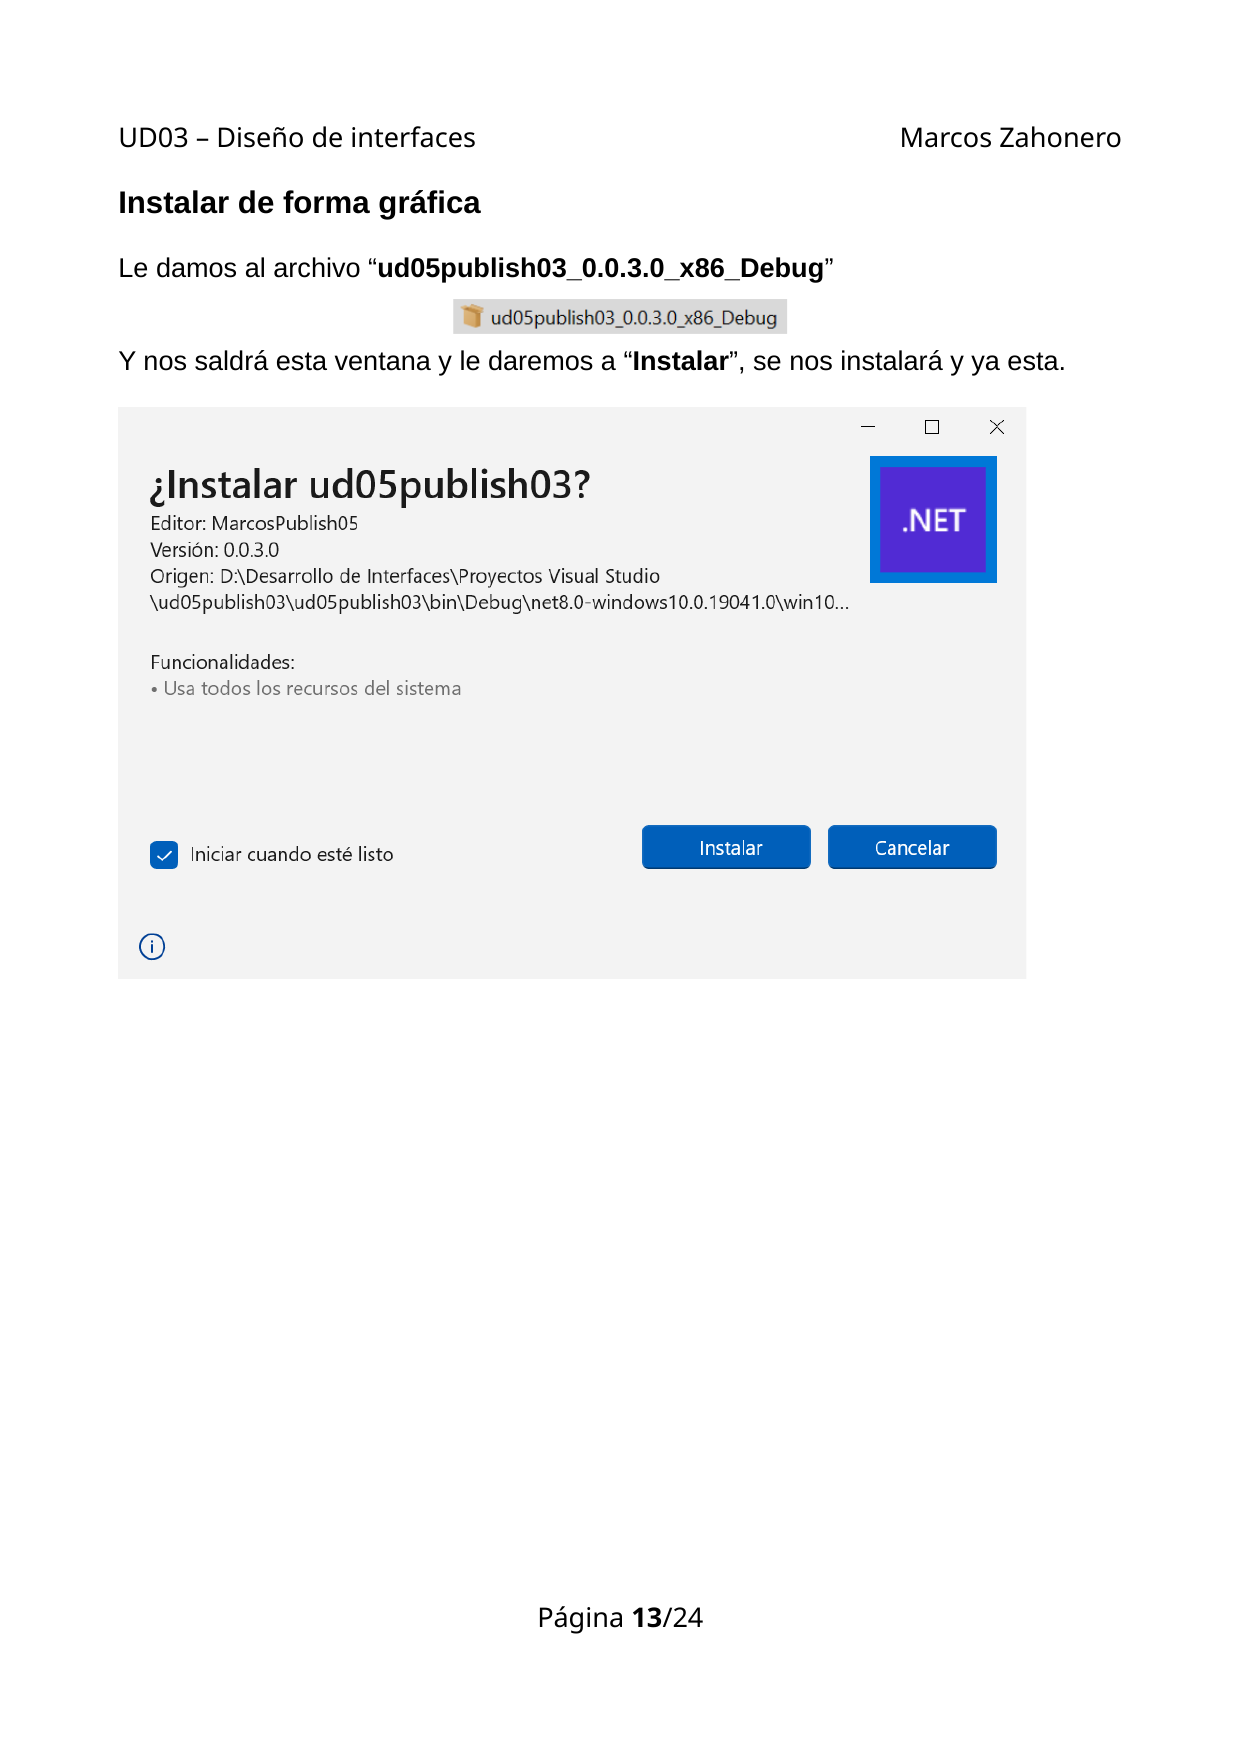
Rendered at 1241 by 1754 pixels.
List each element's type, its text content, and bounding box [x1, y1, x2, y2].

subtitle Instalar de forma gráfica [118, 184, 1122, 220]
text Y nos saldrá esta ventana y le daremos a “Instalar”, se nos instalará y ya esta. [118, 345, 1122, 377]
picture [447, 298, 788, 335]
text Le damos al archivo “ud05publish03_0.0.3.0_x86_Debug” [118, 252, 1122, 283]
picture [118, 407, 1027, 979]
